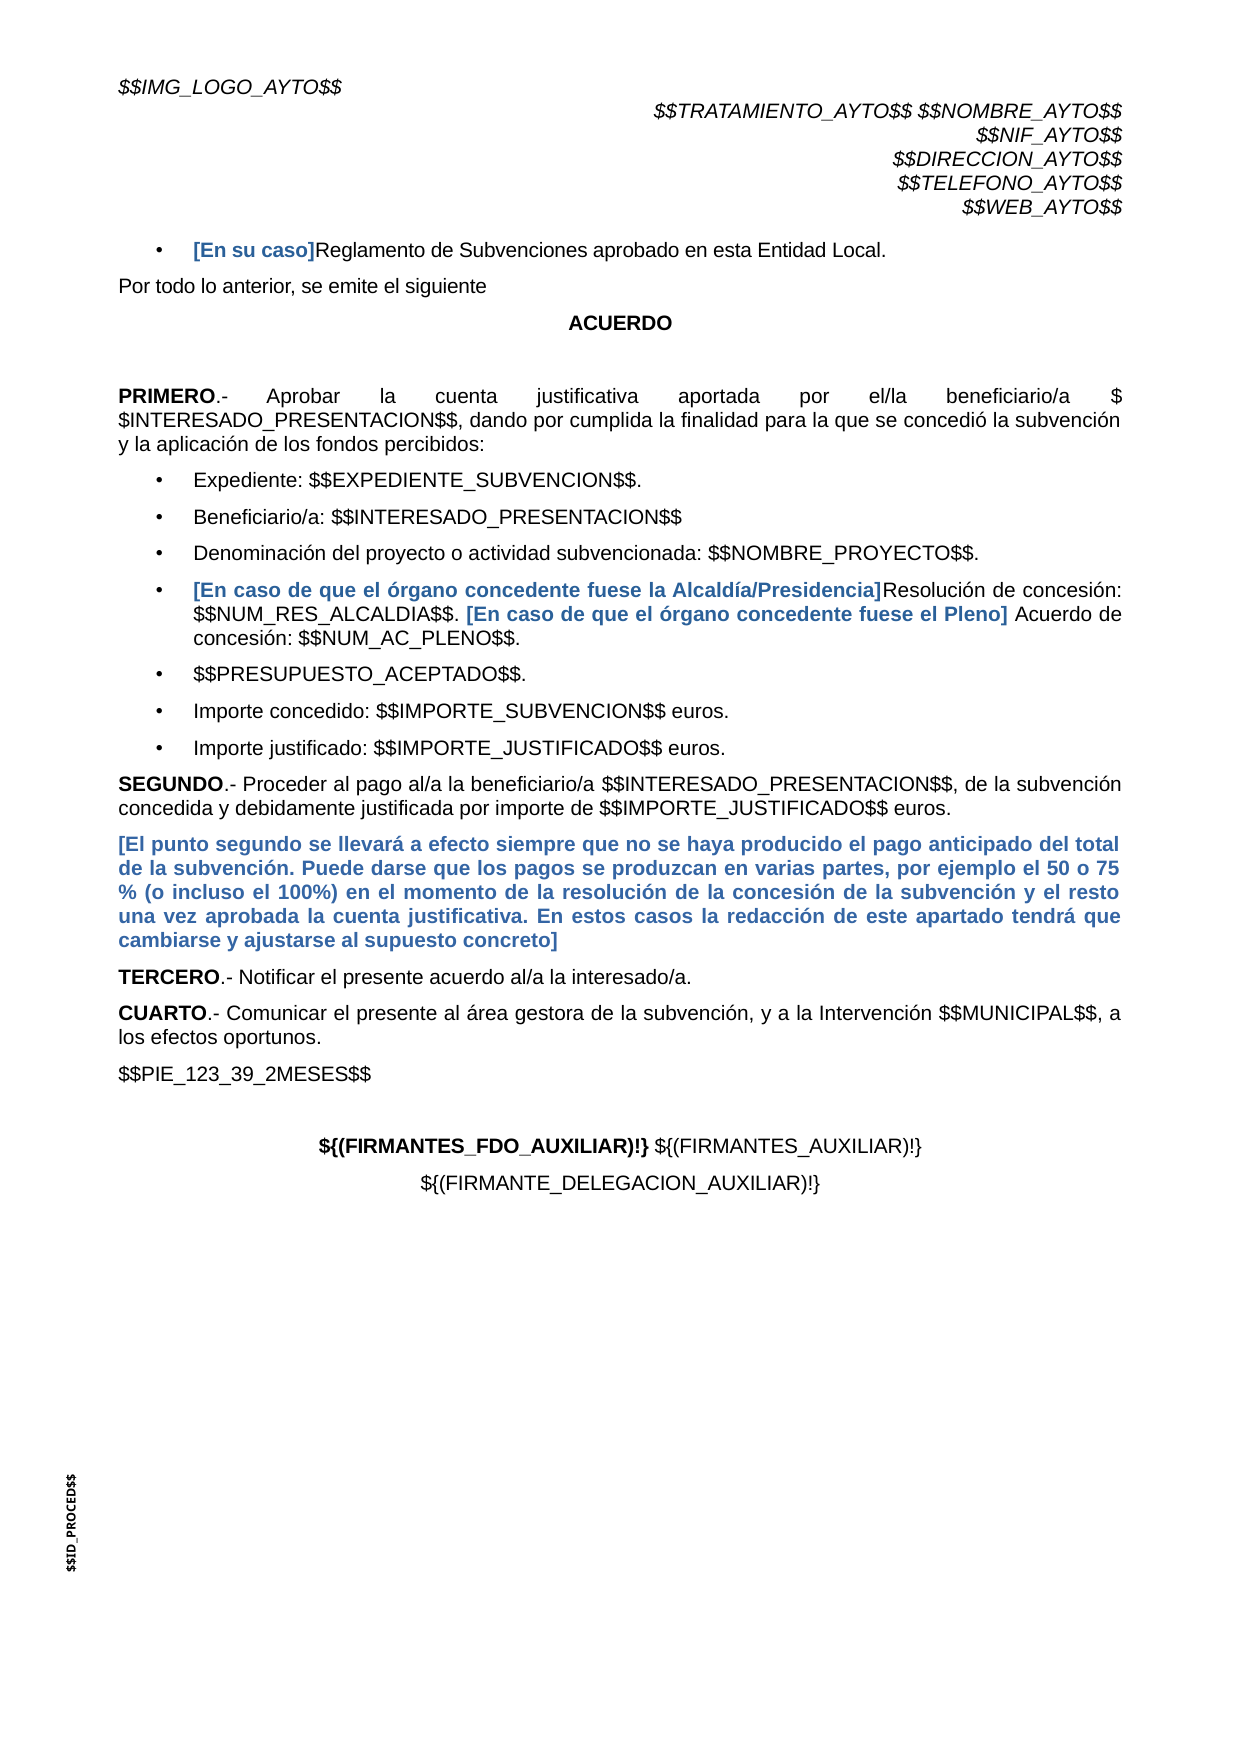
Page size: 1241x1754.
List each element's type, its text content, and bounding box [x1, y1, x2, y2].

text PRIMERO.- Aprobar la cuenta justificativa aportada por el/la beneficiario/a $$INTERESADO_PRESENTACION$$, dando por cumplida la finalidad para la que se concedió la subvención y la aplicación de los fondos percibidos: [118, 384, 1122, 456]
text [#if FIRMANTES!?length > 1] [#assign FIRMANTES_FDO_AUXILIAR="Fdo:"] [#assign FIRMANTES_AUXILIAR=FIRMANTES] [#else] [#assign FIRMANTES_FDO_AUXILIAR="Fdo:"] [#assign FIRMANTES_AUXILIAR="El/La Alcalde/sa"] [/#if] [#if FIRMANTE_DELEGACION!?length > 1] [#assign FIRMANTE_DELEGACION_AUXILIAR=FIRMANTE_DELEGACION] [/#if]${(FIRMANTES_FDO_AUXILIAR)!} ${(FIRMANTES_AUXILIAR)!} [118, 1134, 1122, 1158]
text Por todo lo anterior, se emite el siguiente [118, 274, 1122, 298]
text SEGUNDO.- Proceder al pago al/a la beneficiario/a $$INTERESADO_PRESENTACION$$, de la subvención concedida y debidamente justificada por importe de $$IMPORTE_JUSTIFICADO$$ euros. [118, 772, 1122, 820]
list [En su caso]Reglamento de Subvenciones aprobado en esta Entidad Local. [156, 238, 1122, 262]
list Beneficiario/a: $$INTERESADO_PRESENTACION$$ [156, 504, 1122, 529]
list Denominación del proyecto o actividad subvencionada: $$NOMBRE_PROYECTO$$. [156, 541, 1122, 565]
list Importe justificado: $$IMPORTE_JUSTIFICADO$$ euros. [156, 735, 1122, 759]
text TERCERO.- Notificar el presente acuerdo al/a la interesado/a. [118, 964, 1122, 988]
text $$PIE_123_39_2MESES$$ [118, 1061, 1076, 1085]
text ${(FIRMANTE_DELEGACION_AUXILIAR)!} [118, 1171, 1122, 1194]
list $$PRESUPUESTO_ACEPTADO$$. [156, 662, 1122, 686]
text ACUERDO [118, 311, 1122, 335]
list [En caso de que el órgano concedente fuese la Alcaldía/Presidencia]Resolución de concesión: $$NUM_RES_ALCALDIA$$. [En caso de que el órgano concedente fuese el Pleno] Acuerdo de concesión: $$NUM_AC_PLENO$$. [156, 578, 1122, 650]
list Importe concedido: $$IMPORTE_SUBVENCION$$ euros. [156, 699, 1122, 723]
text [El punto segundo se llevará a efecto siempre que no se haya producido el pago anticipado del total de la subvención. Puede darse que los pagos se produzcan en varias partes, por ejemplo el 50 o 75 % (o incluso el 100%) en el momento de la resolución de la concesión de la subvención y el resto una vez aprobada la cuenta justificativa. En estos casos la redacción de este apartado tendrá que cambiarse y ajustarse al supuesto concreto] [118, 832, 1122, 952]
list Expediente: $$EXPEDIENTE_SUBVENCION$$. [156, 468, 1122, 492]
text CUARTO.- Comunicar el presente al área gestora de la subvención, y a la Intervención $$MUNICIPAL$$, a los efectos oportunos. [118, 1001, 1122, 1049]
